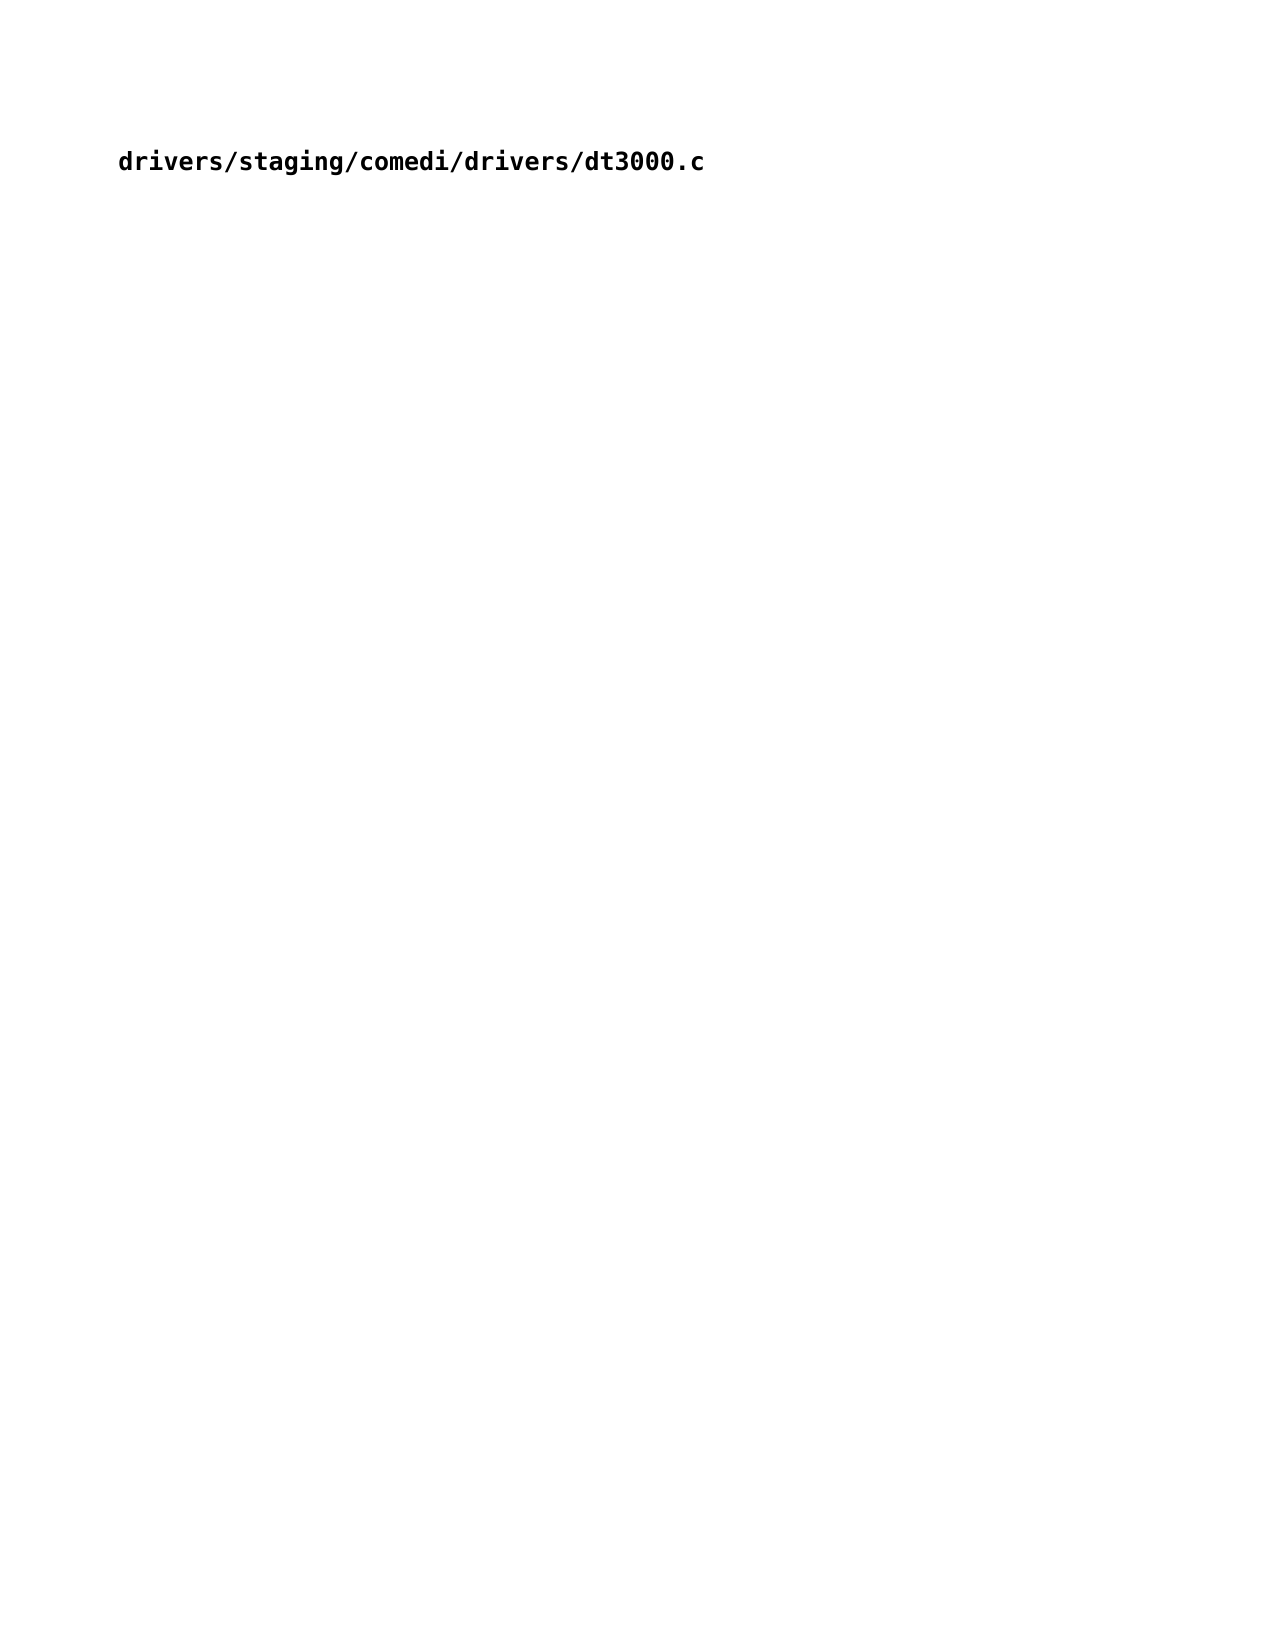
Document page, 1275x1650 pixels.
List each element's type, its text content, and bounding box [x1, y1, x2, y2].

text drivers/staging/comedi/drivers/dt3000.c [118, 147, 1157, 176]
